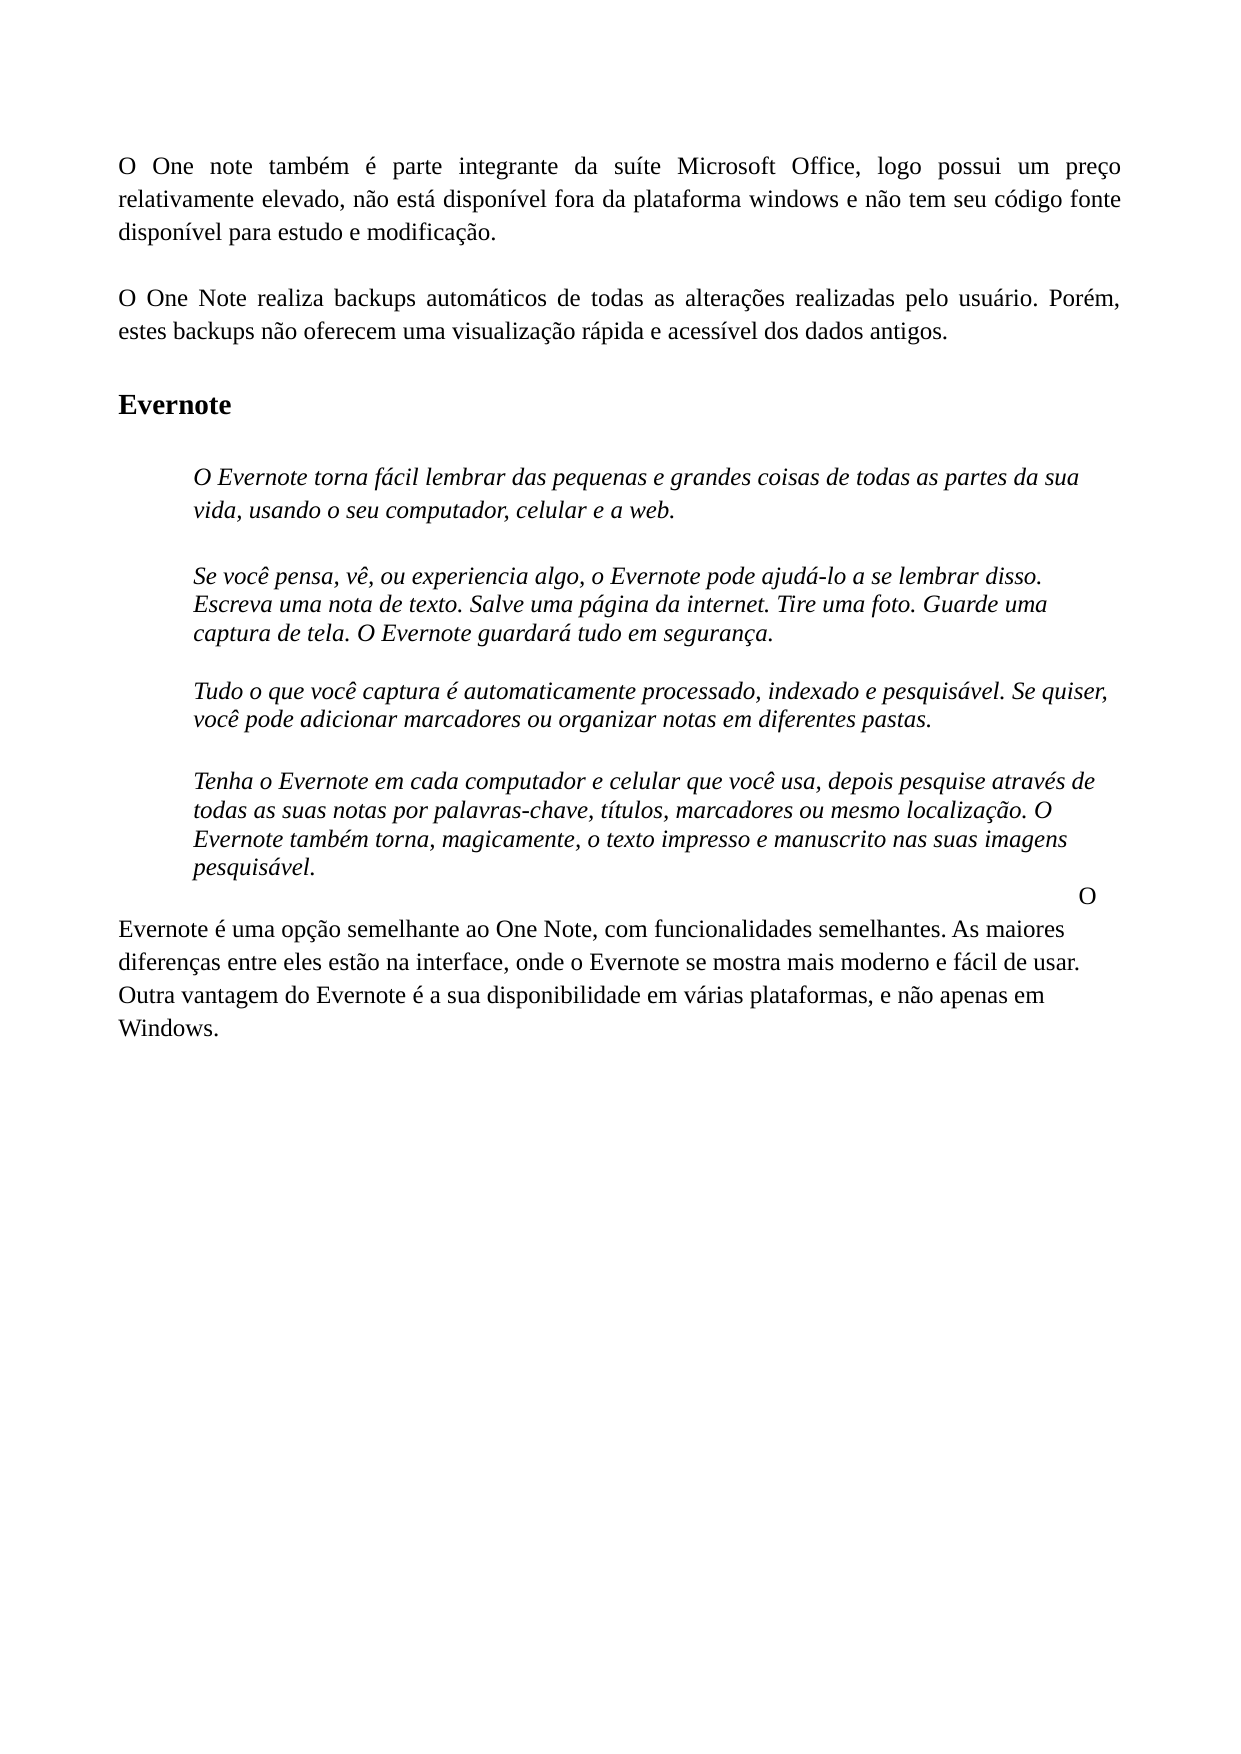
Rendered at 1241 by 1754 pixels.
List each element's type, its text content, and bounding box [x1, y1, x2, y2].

text O Evernote é uma opção semelhante ao One Note, com funcionalidades semelhantes. As maiores diferenças entre eles estão na interface, onde o Evernote se mostra mais moderno e fácil de usar. Outra vantagem do Evernote é a sua disponibilidade em várias plataformas, e não apenas em Windows. [118, 881, 1122, 1042]
text Se você pensa, vê, ou experiencia algo, o Evernote pode ajudá-lo a se lembrar disso. Escreva uma nota de texto. Salve uma página da internet. Tire uma foto. Guarde uma captura de tela. O Evernote guardará tudo em segurança. [193, 561, 1122, 647]
subtitle Evernote [118, 387, 1122, 420]
text Tudo o que você captura é automaticamente processado, indexado e pesquisável. Se quiser, você pode adicionar marcadores ou organizar notas em diferentes pastas. [193, 676, 1122, 733]
text O One Note realiza backups automáticos de todas as alterações realizadas pelo usuário. Porém, estes backups não oferecem uma visualização rápida e acessível dos dados antigos. [118, 283, 1122, 345]
text O One note também é parte integrante da suíte Microsoft Office, logo possui um preço relativamente elevado, não está disponível fora da plataforma windows e não tem seu código fonte disponível para estudo e modificação. [118, 151, 1122, 246]
text O Evernote torna fácil lembrar das pequenas e grandes coisas de todas as partes da sua vida, usando o seu computador, celular e a web. [193, 462, 1122, 556]
text Tenha o Evernote em cada computador e celular que você usa, depois pesquise através de todas as suas notas por palavras-chave, títulos, marcadores ou mesmo localização. O Evernote também torna, magicamente, o texto impresso e manuscrito nas suas imagens pesquisável. [193, 766, 1122, 881]
